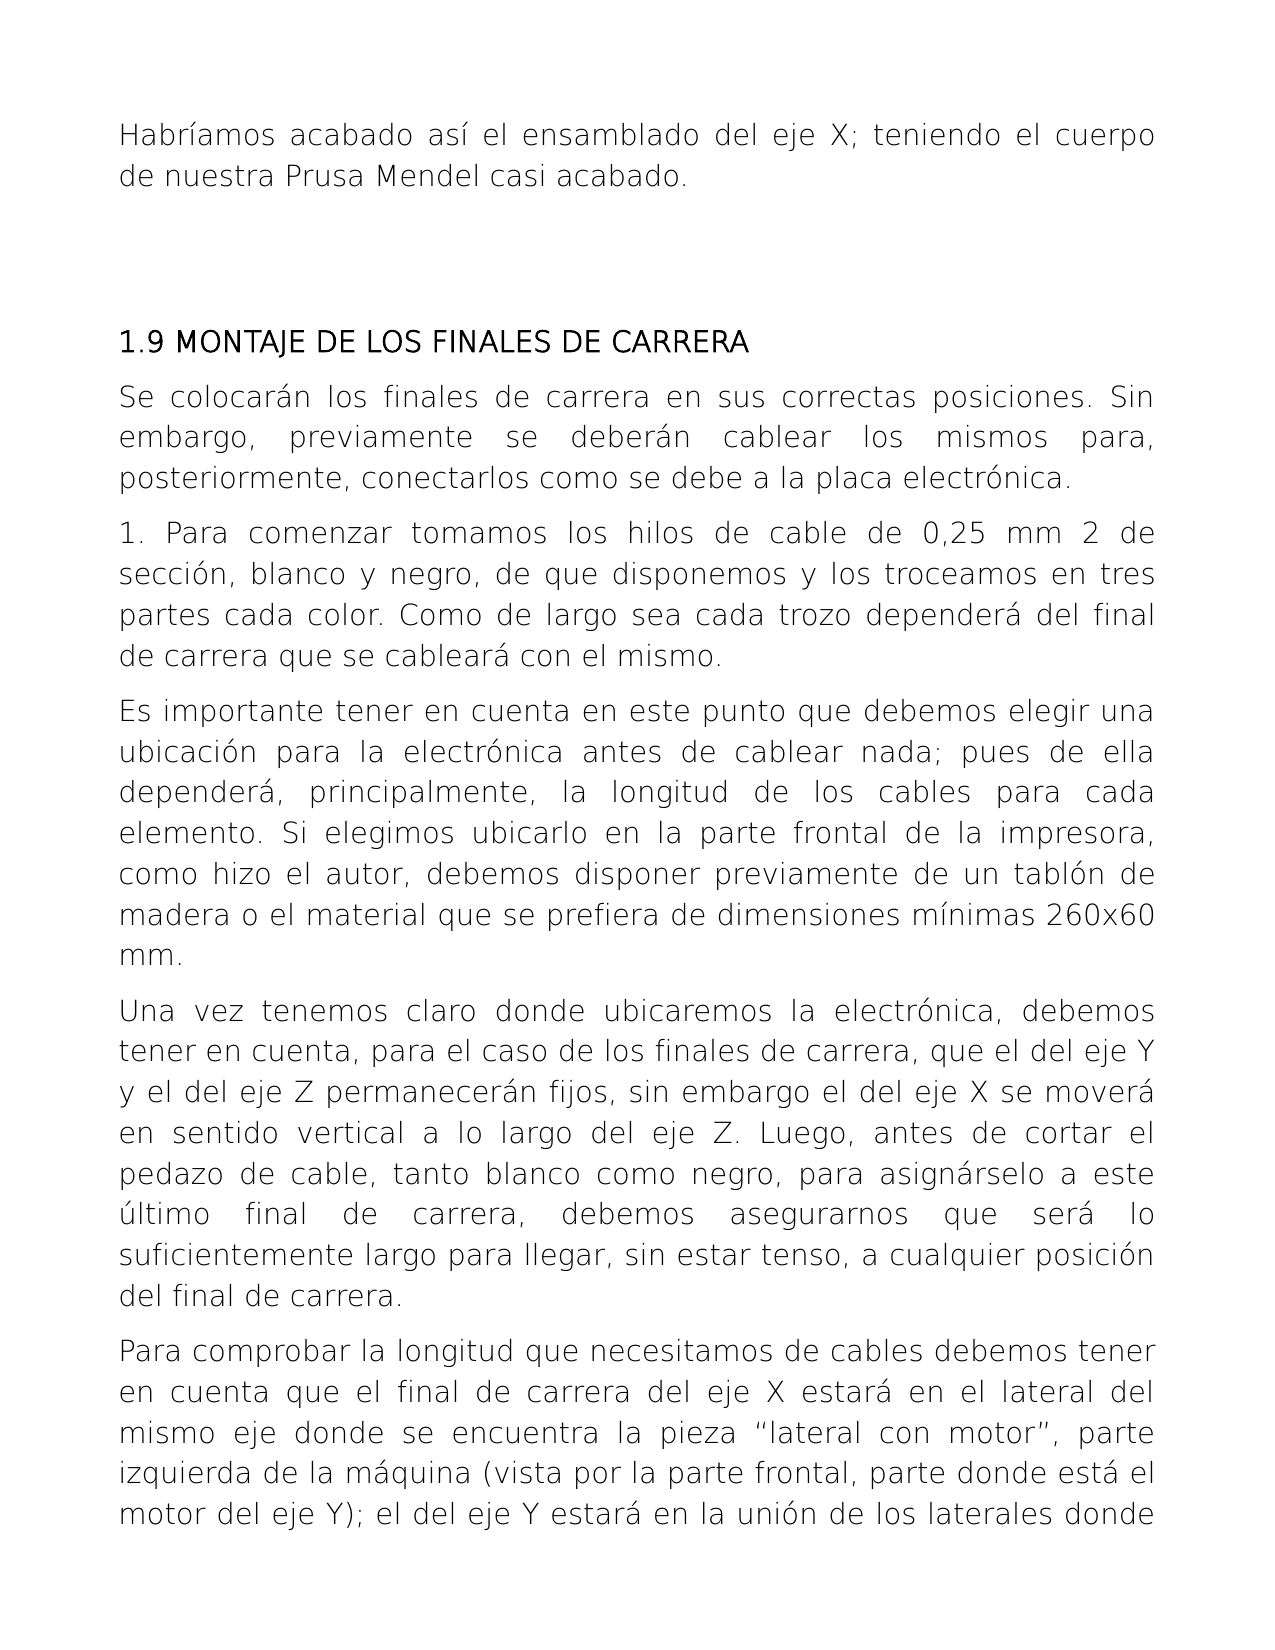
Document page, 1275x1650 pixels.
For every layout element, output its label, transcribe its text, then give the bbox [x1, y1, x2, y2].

text Se colocarán los finales de carrera en sus correctas posiciones. Sin embargo, previamente se deberán cablear los mismos para, posteriormente, conectarlos como se debe a la placa electrónica. [118, 380, 1157, 496]
text Es importante tener en cuenta en este punto que debemos elegir una ubicación para la electrónica antes de cablear nada; pues de ella dependerá, principalmente, la longitud de los cables para cada elemento. Si elegimos ubicarlo en la parte frontal de la impresora, como hizo el autor, debemos disponer previamente de un tablón de madera o el material que se prefiera de dimensiones mínimas 260x60 mm. [118, 694, 1157, 973]
text 1.9 MONTAJE DE LOS FINALES DE CARRERA [118, 325, 1157, 359]
text Una vez tenemos claro donde ubicaremos la electrónica, debemos tener en cuenta, para el caso de los finales de carrera, que el del eje Y y el del eje Z permanecerán fijos, sin embargo el del eje X se moverá en sentido vertical a lo largo del eje Z. Luego, antes de cortar el pedazo de cable, tanto blanco como negro, para asignárselo a este último final de carrera, debemos asegurarnos que será lo suficientemente largo para llegar, sin estar tenso, a cualquier posición del final de carrera. [118, 994, 1157, 1313]
text 1. Para comenzar tomamos los hilos de cable de 0,25 mm 2 de sección, blanco y negro, de que disponemos y los troceamos en tres partes cada color. Como de largo sea cada trozo dependerá del final de carrera que se cableará con el mismo. [118, 517, 1157, 673]
text Habríamos acabado así el ensamblado del eje X; teniendo el cuerpo de nuestra Prusa Mendel casi acabado. [118, 118, 1157, 193]
text Para comprobar la longitud que necesitamos de cables debemos tener en cuenta que el final de carrera del eje X estará en el lateral del mismo eje donde se encuentra la pieza “lateral con motor”, parte izquierda de la máquina (vista por la parte frontal, parte donde está el motor del eje Y); el del eje Y estará en la unión de los laterales donde [118, 1334, 1157, 1531]
